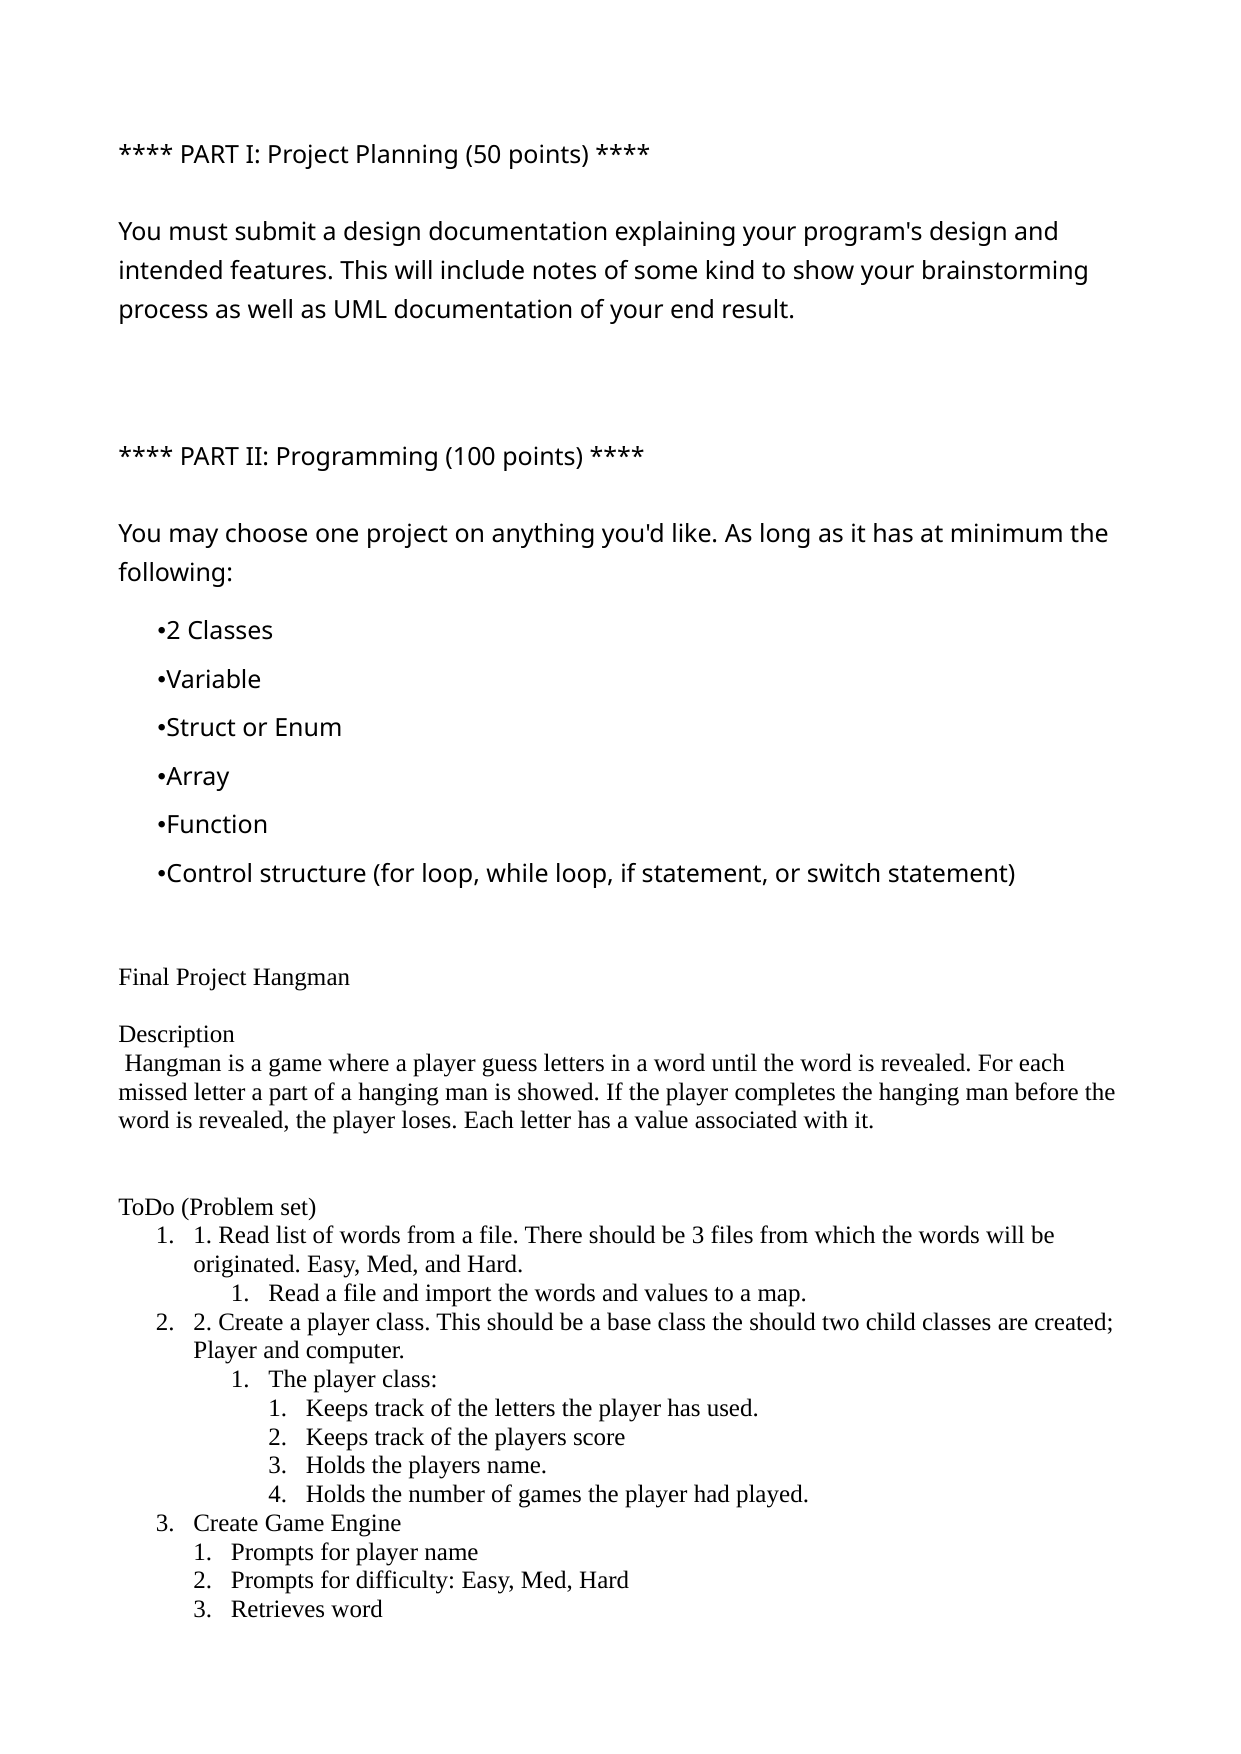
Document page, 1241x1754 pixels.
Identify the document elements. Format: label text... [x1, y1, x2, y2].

list Prompts for difficulty: Easy, Med, Hard [193, 1565, 1122, 1594]
list Keeps track of the players score [268, 1422, 1122, 1450]
list 2 Classes [118, 613, 1122, 647]
text ToDo (Problem set) [118, 1192, 1122, 1220]
list Function [118, 807, 1122, 841]
list Create Game Engine [156, 1508, 1122, 1537]
list 2. Create a player class. This should be a base class the should two child classes are created; Player and computer. [156, 1307, 1122, 1364]
list Control structure (for loop, while loop, if statement, or switch statement) [118, 856, 1122, 889]
list Array [118, 758, 1122, 792]
list Holds the players name. [268, 1450, 1122, 1479]
list The player class: [231, 1364, 1122, 1393]
text **** PART I: Project Planning (50 points) **** [118, 137, 1122, 171]
list Prompts for player name [193, 1537, 1122, 1565]
list Keeps track of the letters the player has used. [268, 1393, 1122, 1422]
list Read a file and import the words and values to a map. [231, 1278, 1122, 1307]
list Struct or Enum [118, 710, 1122, 744]
text You must submit a design documentation explaining your program's design and intended features. This will include notes of some kind to show your brainstorming process as well as UML documentation of your end result. [118, 213, 1122, 326]
list Variable [118, 661, 1122, 695]
list Retrieves word [193, 1594, 1122, 1623]
text **** PART II: Programming (100 points) **** [118, 439, 1122, 473]
text Hangman is a game where a player guess letters in a word until the word is revealed. For each missed letter a part of a hanging man is showed. If the player completes the hanging man before the word is revealed, the player loses. Each letter has a value associated with it. [118, 1048, 1122, 1134]
list 1. Read list of words from a file. There should be 3 files from which the words will be originated. Easy, Med, and Hard. [156, 1220, 1122, 1278]
text Description [118, 1019, 1122, 1048]
text Final Project Hangman [118, 962, 1122, 990]
list Holds the number of games the player had played. [268, 1479, 1122, 1508]
text You may choose one project on anything you'd like. As long as it has at minimum the following: [118, 516, 1122, 589]
